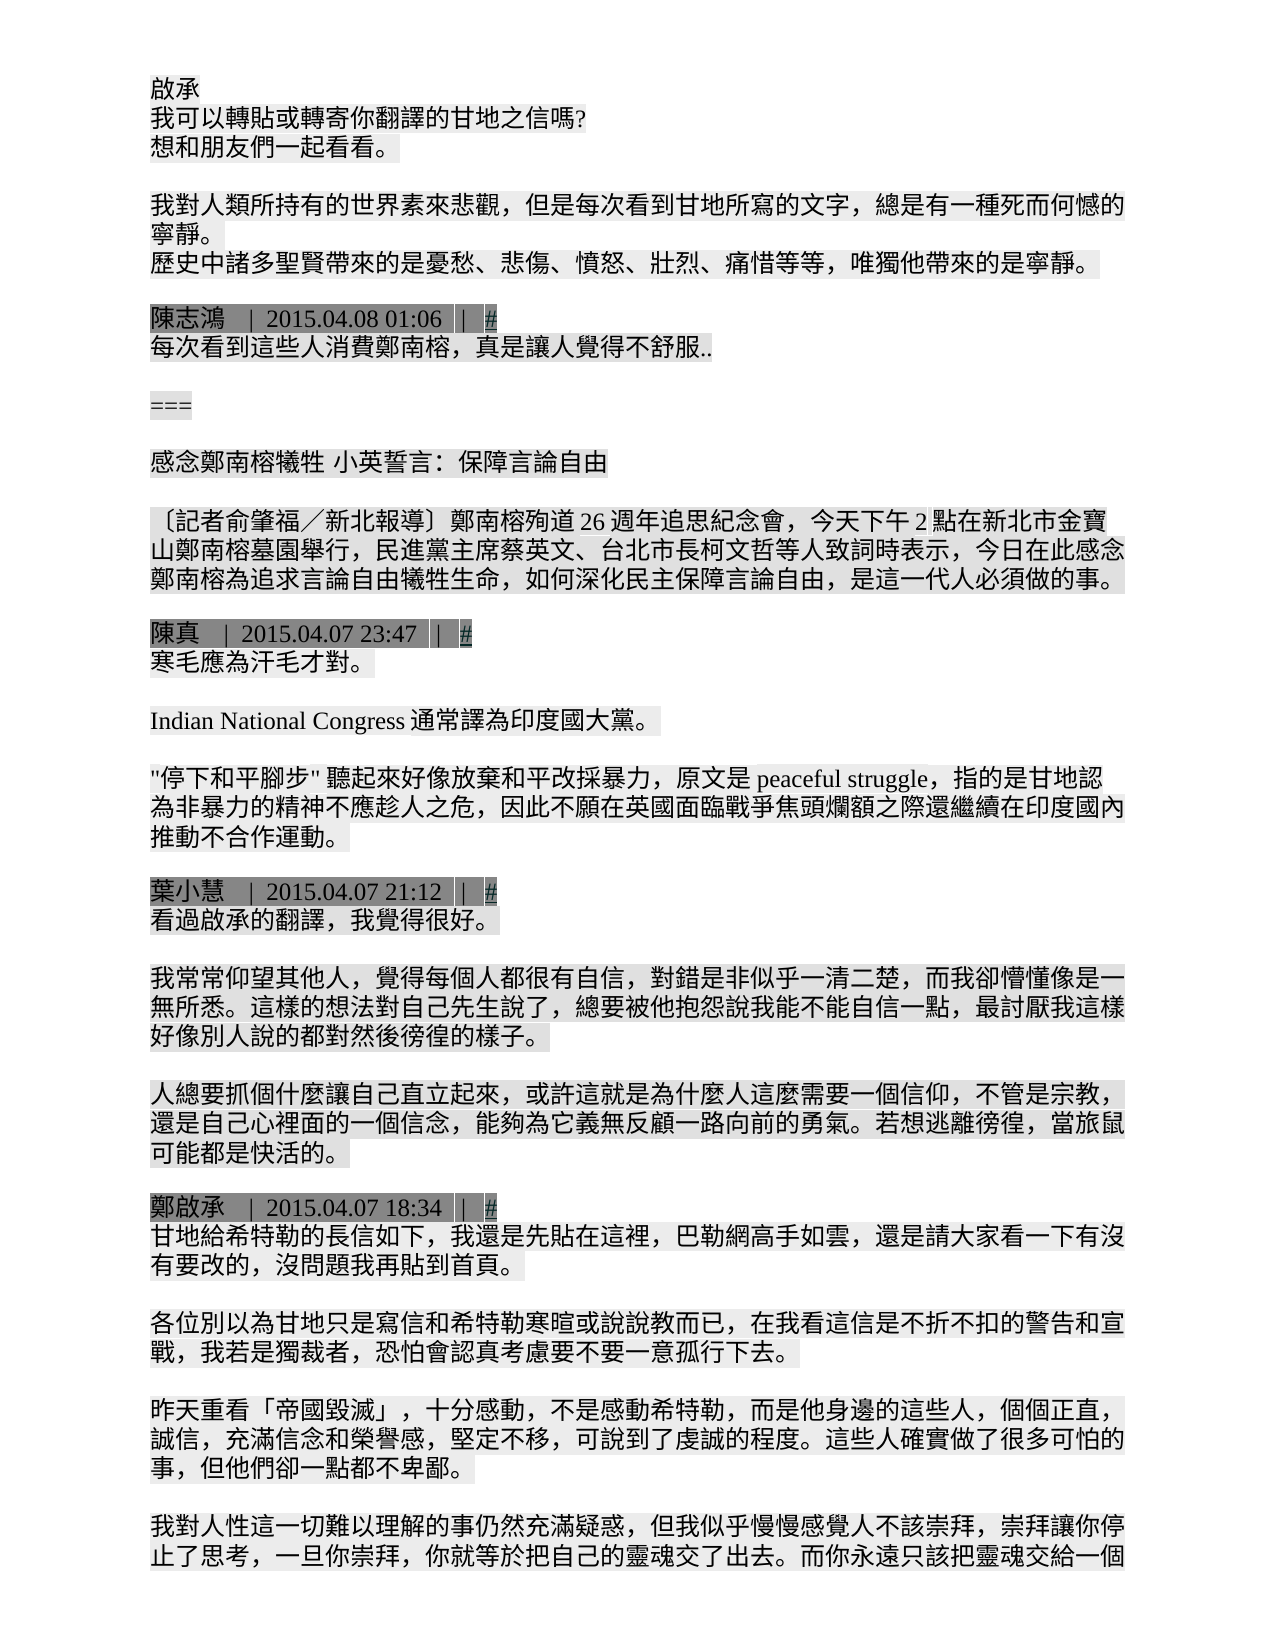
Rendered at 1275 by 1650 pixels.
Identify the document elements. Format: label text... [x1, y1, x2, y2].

text 寒毛應為汗毛才對。 Indian National Congress通常譯為印度國大黨。 "停下和平腳步" 聽起來好像放棄和平改採暴力，原文是peaceful struggle，指的是甘地認為非暴力的精神不應趁人之危，因此不願在英國面臨戰爭焦頭爛額之際還繼續在印度國內推動不合作運動。 [150, 648, 1125, 852]
text 鄭啟承 | 2015.04.07 18:34 | # [150, 1193, 1125, 1222]
text 每次看到這些人消費鄭南榕，真是讓人覺得不舒服.. === 感念鄭南榕犧牲 小英誓言：保障言論自由 〔記者俞肇福／新北報導〕鄭南榕殉道26週年追思紀念會，今天下午2點在新北市金寶山鄭南榕墓園舉行，民進黨主席蔡英文、台北市長柯文哲等人致詞時表示，今日在此感念鄭南榕為追求言論自由犧牲生命，如何深化民主保障言論自由，是這一代人必須做的事。 [150, 333, 1125, 594]
text 甘地給希特勒的長信如下，我還是先貼在這裡，巴勒網高手如雲，還是請大家看一下有沒有要改的，沒問題我再貼到首頁。 各位別以為甘地只是寫信和希特勒寒暄或說說教而已，在我看這信是不折不扣的警告和宣戰，我若是獨裁者，恐怕會認真考慮要不要一意孤行下去。 昨天重看「帝國毀滅」，十分感動，不是感動希特勒，而是他身邊的這些人，個個正直，誠信，充滿信念和榮譽感，堅定不移，可說到了虔誠的程度。這些人確實做了很多可怕的事，但他們卻一點都不卑鄙。 我對人性這一切難以理解的事仍然充滿疑惑，但我似乎慢慢感覺人不該崇拜，崇拜讓你停止了思考，一旦你崇拜，你就等於把自己的靈魂交了出去。而你永遠只該把靈魂交給一個對象，那就是你的良知。 啟承 ----------- http://goo.gl/u3XF0R 1940 年甘地寫給希特勒的信：尋求和平，否則有人會「用你的武器擊垮你」 2015年4月2日 商業內幕網 (Business Insider) 照片左：莫罕達斯•甘地正在名為S.S. Rajputana的船艦上，前往決定印度主權的”第二次圓桌會議”途中。照片右：德國總理阿道夫•希特勒在柏林的盧斯特花園(Lustgarten)對著八萬名工人演講，時間是1936年5月1號勞動節。 莫罕達斯•甘地，人們口中的聖雄，因其提倡以不服從及非暴力手段來達到目的而揚名於世。 自1921年開始甘地以這樣的方法領導著印度獨立運動，最終在1947年自大英帝國手中取得了國家自由，六個月後他便與世長辭。 較不為人所知的是甘地曾在1939及1940致信給德國獨裁者希特勒，嘗試阻止他在歐洲發動戰爭。 為了避免二次大戰的發生，甘地不但鼓勵希特勒尋求和平，更叫英國人民以非暴力的方式來對抗希特勒及義大利的墨索里尼，即便這兩個國家旨在催毀英國。 「就像我之前說的，非暴力的手段裡沒有擊敗對手這回事。它旨在”要麼行動，要麼死亡(do or die)”，卻不傷害對手一根汗毛。」甘地給希特勒的信中這麼說道，「它是可實際運用的手段，不必花上一分金錢，更不必用上你所精通的那些破壞性的科學力量。」 「我很訝異你竟然看不出這是種無法壟斷的力量，即便不是英國，也必定會有人青出於藍，並用你的武器擊垮你。你將無法留下任何讓你的人民值得驕傲的遺產。」 以下是長信全文： =========== 1940年12月24日寫於沃爾塔市(Wardha) 我親愛的朋友： 以朋友的身份致信於你並非出於禮貌，因我懷著全然的善意而來。過去33年來我廣結善緣，致力與全人類為友，無論何種種族、膚色或信仰。 我希望你能挪出一些時間和意願來瞭解，許多和我一樣抱持著「舉世為友」的信念的人是怎麼看待你的行為的。我們對你向自己祖國展現的勇氣與奉獻毫不懷疑，也不相信你是你的對手所描述的那種怪物。但從你與你的朋友、以及你的崇拜者的文字和發言中，我們發現你的諸多行為確實十分可怕，並與人類的尊嚴相互牴觸，在我這樣相信博愛的人眼中看來更是如此。我說的是你對捷克斯洛伐克的羞辱、對波蘭的強奪及對丹麥的併吞。我知道你的思想中將這類劫掠視為善舉，但它在我們從小的教育中卻是毀壞人性的惡行，因之我們對你的強腕無法獻上一絲祝福。 我們展現力量的方法卻相當不同。比之納綷，我們對抗英國帝國主義的努力並不更少，真要說的話是有過之而無不及。世上五分之一的人類正被踩在英國的腳下，同樣是以一種不光采的力量來達成。我們對它的反抗卻不是傷害英國人民；我們尋求的是改變(convert)他們，而非在戰場上將他們擊敗(defeat)。我們對英國統治的對抗是種手無寸鐵的起義，但無論是否成功改變他們，我們都決定讓他們的統治完全失去作用－以一種非暴力的不合作來達成。這個方法在本質上是無堅不摧的，因為它是基於一個事實，這事實就是任何加害者若不靠受害者某種程度上的合作－無論是自願或被迫－他將無法遂行其目的。我們的統治者也許可以佔有我們的土地和肉體，但他卻無法佔有我們的靈魂，而前者，除非他們殺光所有的印度人－男人、女人和小孩－否則也不可能達成。當然，並非所有人都能做到英雄式的非暴力標準，許多可怕的事也可能讓起義折損，但這類質疑都忽略了重點。想想看，如果在印度有一定數量的男人女人願意在面對加害者時不帶著任何惡意，但願意犧牲自己的生命而非向其屈膝，他們便為暴政下的受害者指出了一條自由的路。我請你務必相信我們印度有許多這樣的人，數量遠超過你的想像，他們已經為此訓練了20年。 過去半個世紀來我們都在努力脫離英國的統治，而這股獨立運動從未像如今這般強烈，其中最有力的政黨組織即印度國大黨(Indian National Congress)正致力於達成此一目標。我們的對手英國，曾是世上最有組織的施暴者，但透過非暴力，我們已經取得了相當的成果而能與之抗衡。如今你正在挑戰這份力量，問題只在於誰更有組織，是德國？還是英國？我們和其他歐洲人以外的種族，非常瞭解英國鐵腕之兇暴，但我們絕不願在另一股德國暴力的協助下終結英國對我們的統治。我們如今已經明白就算世上所有的暴力加總起來，我們的非暴力只要經過組織，便足以與之對抗。就像我之前說的，非暴力的手段裡沒有擊敗對手這回事。它旨在「要麼行動，要麼死亡(do or die)」，卻不傷害對手一根汗毛。它是可實際運用的手段，不必花上一分金錢，更不必用上你所精通的那些破壞性的科學力量。我很訝異你竟然看不出這是種無法壟斷的力量，即便不是英國，也必定會有人青出於藍，並用你的武器擊垮你。你將無法留下任何讓你的人民值得驕傲的遺產，他們將無法自豪地細數自己的國家曾精心策劃哪些功績，因為這些事是如此地殘酷。因此，我在此以人道為名，懇求你停止戰爭。有關貴國與英國間的紛爭，你不妨將之呈上國際法庭，因為即便你在戰爭中取得了勝利，那也不代表你是對的，那只代表你的破壞力較對方來得強大；在公正的法庭上，我們卻可以判定誰站在較為正確的一方。 你應該知道在不久前我正式向所有英國人民呼籲，採取我的非暴力方法來對抗納綷，我這麼做是因為英國人明白我雖是個反叛者，卻也是位朋友。對你和貴國人民來說我也許是個陌生臉孔，我不願唐突地對貴國人民做出相同的呼籲。並不是說我一定不會把施加在英國政府上的力量施加於你，但目前我只想做個簡單的提議，這樣比較實際，也較不傷感情。 看著歐洲人民們陷於水深火熱之中，連我們自己都無法乘人之危，因而暫停了對英國的不合作運動。在這個生靈塗炭、數百萬歐洲人發出無聲哭泣的時候，要求你為和平做出一些貢獻是否太過了？你的一點作為也許對你來說沒什麼，但對那些我耳中聽到的沉默哭聲卻意義重大。在我前往英國參加圓桌會議(Round Table Conference)的途中，我曾有幸於羅馬拜見墨索里尼閣下，當時我就打定主意向你們兩位發出我的請求。我也希望他能收下我的信息並做出正確的改變。 [150, 1222, 1125, 1571]
text 看過啟承的翻譯，我覺得很好。 我常常仰望其他人，覺得每個人都很有自信，對錯是非似乎一清二楚，而我卻懵懂像是一無所悉。這樣的想法對自己先生說了，總要被他抱怨說我能不能自信一點，最討厭我這樣好像別人說的都對然後徬徨的樣子。 人總要抓個什麼讓自己直立起來，或許這就是為什麼人這麼需要一個信仰，不管是宗教，還是自己心裡面的一個信念，能夠為它義無反顧一路向前的勇氣。若想逃離徬徨，當旅鼠可能都是快活的。 [150, 906, 1125, 1168]
text 啟承 我可以轉貼或轉寄你翻譯的甘地之信嗎? 想和朋友們一起看看。 我對人類所持有的世界素來悲觀，但是每次看到甘地所寫的文字，總是有一種死而何憾的寧靜。 歷史中諸多聖賢帶來的是憂愁、悲傷、憤怒、壯烈、痛惜等等，唯獨他帶來的是寧靜。 [150, 75, 1125, 279]
text 葉小慧 | 2015.04.07 21:12 | # [150, 877, 1125, 906]
text 陳志鴻 | 2015.04.08 01:06 | # [150, 304, 1125, 333]
text 陳真 | 2015.04.07 23:47 | # [150, 619, 1125, 648]
